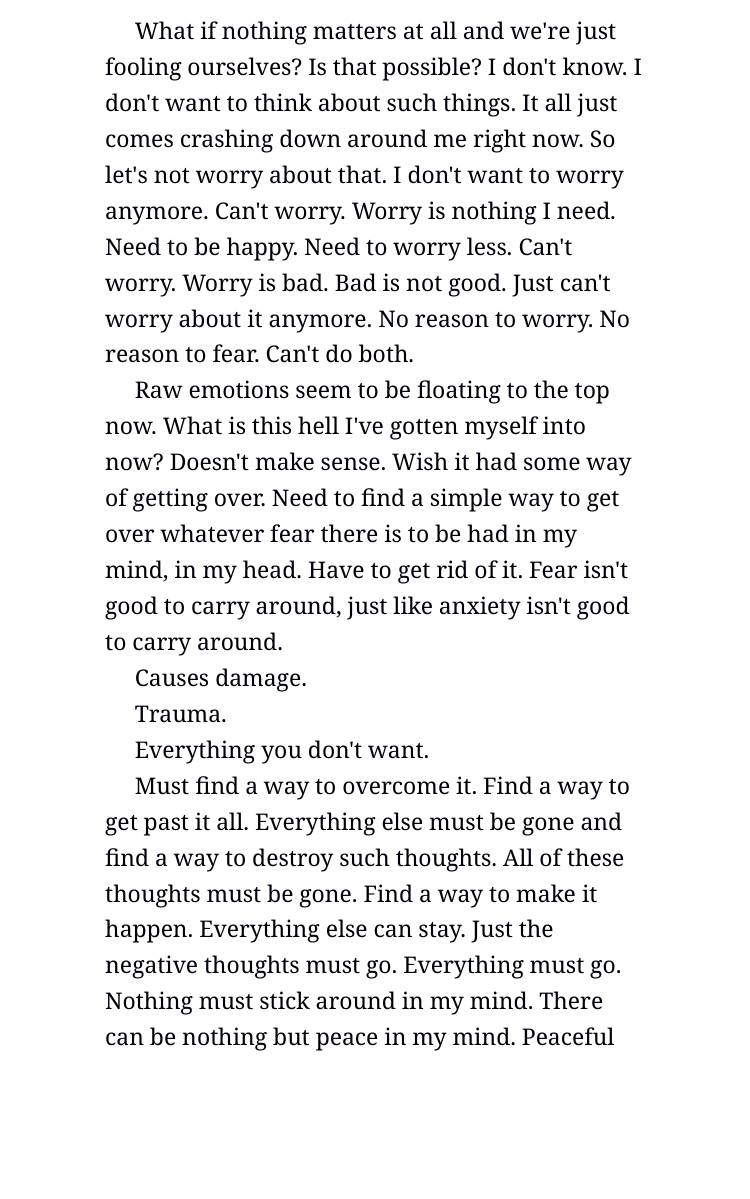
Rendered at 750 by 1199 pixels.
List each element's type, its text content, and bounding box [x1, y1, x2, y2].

text Must find a way to overcome it. Find a way to get past it all. Everything else must be gone and find a way to destroy such thoughts. All of these thoughts must be gone. Find a way to make it happen. Everything else can stay. Just the negative thoughts must go. Everything must go. Nothing must stick around in my mind. There can be nothing but peace in my mind. Peaceful [105, 770, 645, 1052]
text Causes damage. [105, 662, 645, 693]
text Everything you don't want. [105, 734, 645, 765]
text Trauma. [105, 698, 645, 729]
text Raw emotions seem to be floating to the top now. What is this hell I've gotten myself into now? Doesn't make sense. Wish it had some way of getting over. Need to find a simple way to get over whatever fear there is to be had in my mind, in my head. Have to get rid of it. Fear isn't good to carry around, just like anxiety isn't good to carry around. [105, 374, 645, 657]
text What if nothing matters at all and we're just fooling ourselves? Is that possible? I don't know. I don't want to think about such things. It all just comes crashing down around me right now. So let's not worry about that. I don't want to worry anymore. Can't worry. Worry is nothing I need. Need to be happy. Need to worry less. Can't worry. Worry is bad. Bad is not good. Just can't worry about it anymore. No reason to worry. No reason to fear. Can't do both. [105, 15, 645, 370]
